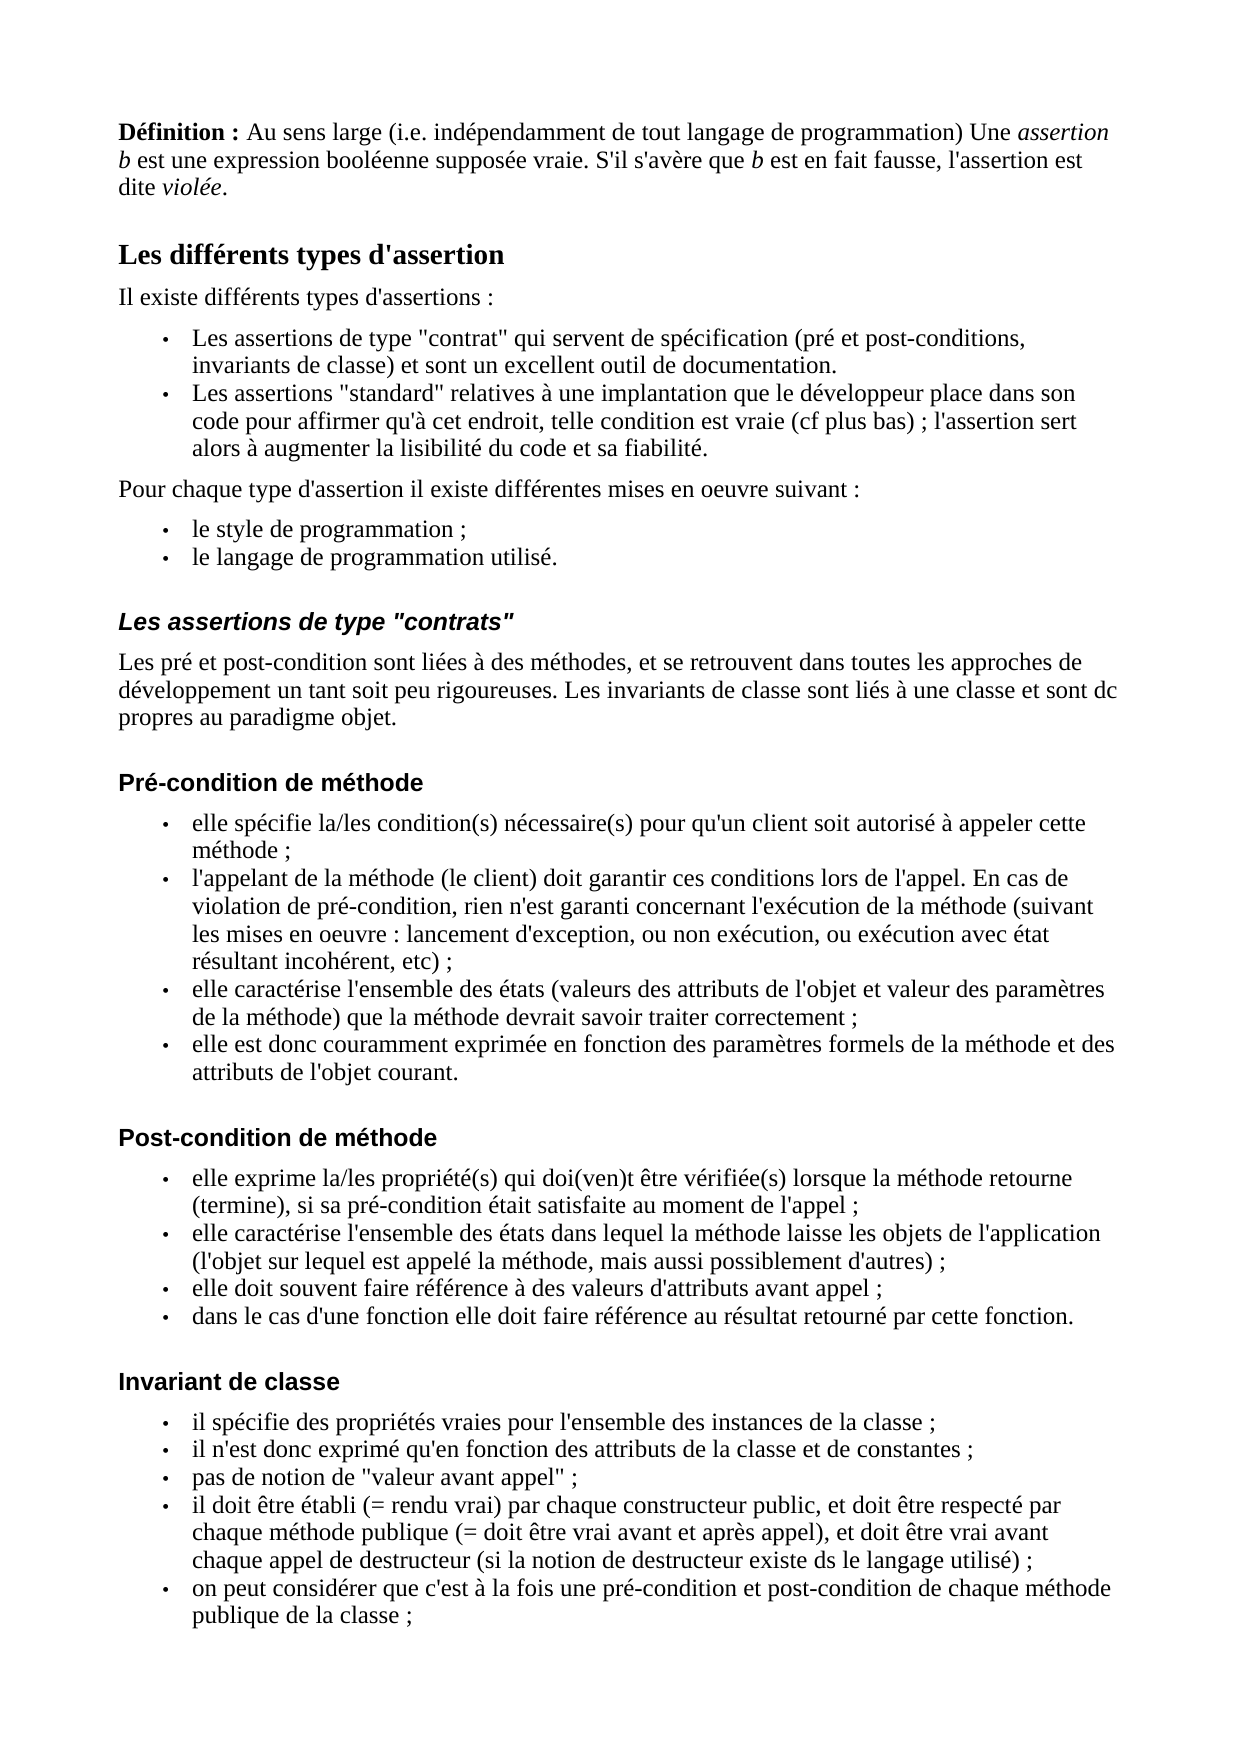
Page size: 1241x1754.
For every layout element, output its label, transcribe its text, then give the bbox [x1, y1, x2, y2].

list Les assertions "standard" relatives à une implantation que le développeur place dans son code pour affirmer qu'à cet endroit, telle condition est vraie (cf plus bas) ; l'assertion sert alors à augmenter la lisibilité du code et sa fiabilité. [162, 379, 1122, 462]
list elle doit souvent faire référence à des valeurs d'attributs avant appel ; [162, 1274, 1122, 1302]
list pas de notion de "valeur avant appel" ; [162, 1463, 1122, 1491]
text Pour chaque type d'assertion il existe différentes mises en oeuvre suivant : [118, 475, 1122, 502]
list le style de programmation ; [162, 515, 1122, 543]
list Les assertions de type "contrat" qui servent de spécification (pré et post-conditions, invariants de classe) et sont un excellent outil de documentation. [162, 324, 1122, 379]
list il spécifie des propriétés vraies pour l'ensemble des instances de la classe ; [162, 1408, 1122, 1435]
list elle est donc couramment exprimée en fonction des paramètres formels de la méthode et des attributs de l'objet courant. [162, 1031, 1122, 1086]
text Les pré et post-condition sont liées à des méthodes, et se retrouvent dans toutes les approches de développement un tant soit peu rigoureuses. Les invariants de classe sont liés à une classe et sont dc propres au paradigme objet. [118, 648, 1122, 731]
list le langage de programmation utilisé. [162, 543, 1122, 570]
list elle exprime la/les propriété(s) qui doi(ven)t être vérifiée(s) lorsque la méthode retourne (termine), si sa pré-condition était satisfaite au moment de l'appel ; [162, 1164, 1122, 1219]
list elle caractérise l'ensemble des états dans lequel la méthode laisse les objets de l'application (l'objet sur lequel est appelé la méthode, mais aussi possiblement d'autres) ; [162, 1219, 1122, 1274]
subtitle Invariant de classe [118, 1367, 1122, 1395]
subtitle Les assertions de type "contrats" [118, 608, 1122, 636]
list il n'est donc exprimé qu'en fonction des attributs de la classe et de constantes ; [162, 1435, 1122, 1463]
subtitle Les différents types d'assertion [118, 239, 1122, 271]
text Définition : Au sens large (i.e. indépendamment de tout langage de programmation) Une assertion b est une expression booléenne supposée vraie. S'il s'avère que b est en fait fausse, l'assertion est dite violée. [118, 118, 1122, 201]
list dans le cas d'une fonction elle doit faire référence au résultat retourné par cette fonction. [162, 1302, 1122, 1330]
list on peut considérer que c'est à la fois une pré-condition et post-condition de chaque méthode publique de la classe ; [162, 1574, 1122, 1629]
text Il existe différents types d'assertions : [118, 283, 1122, 311]
list elle caractérise l'ensemble des états (valeurs des attributs de l'objet et valeur des paramètres de la méthode) que la méthode devrait savoir traiter correctement ; [162, 975, 1122, 1031]
subtitle Pré-condition de méthode [118, 769, 1122, 796]
subtitle Post-condition de méthode [118, 1123, 1122, 1151]
list l'appelant de la méthode (le client) doit garantir ces conditions lors de l'appel. En cas de violation de pré-condition, rien n'est garanti concernant l'exécution de la méthode (suivant les mises en oeuvre : lancement d'exception, ou non exécution, ou exécution avec état résultant incohérent, etc) ; [162, 864, 1122, 975]
list elle spécifie la/les condition(s) nécessaire(s) pour qu'un client soit autorisé à appeler cette méthode ; [162, 809, 1122, 864]
list il doit être établi (= rendu vrai) par chaque constructeur public, et doit être respecté par chaque méthode publique (= doit être vrai avant et après appel), et doit être vrai avant chaque appel de destructeur (si la notion de destructeur existe ds le langage utilisé) ; [162, 1491, 1122, 1574]
